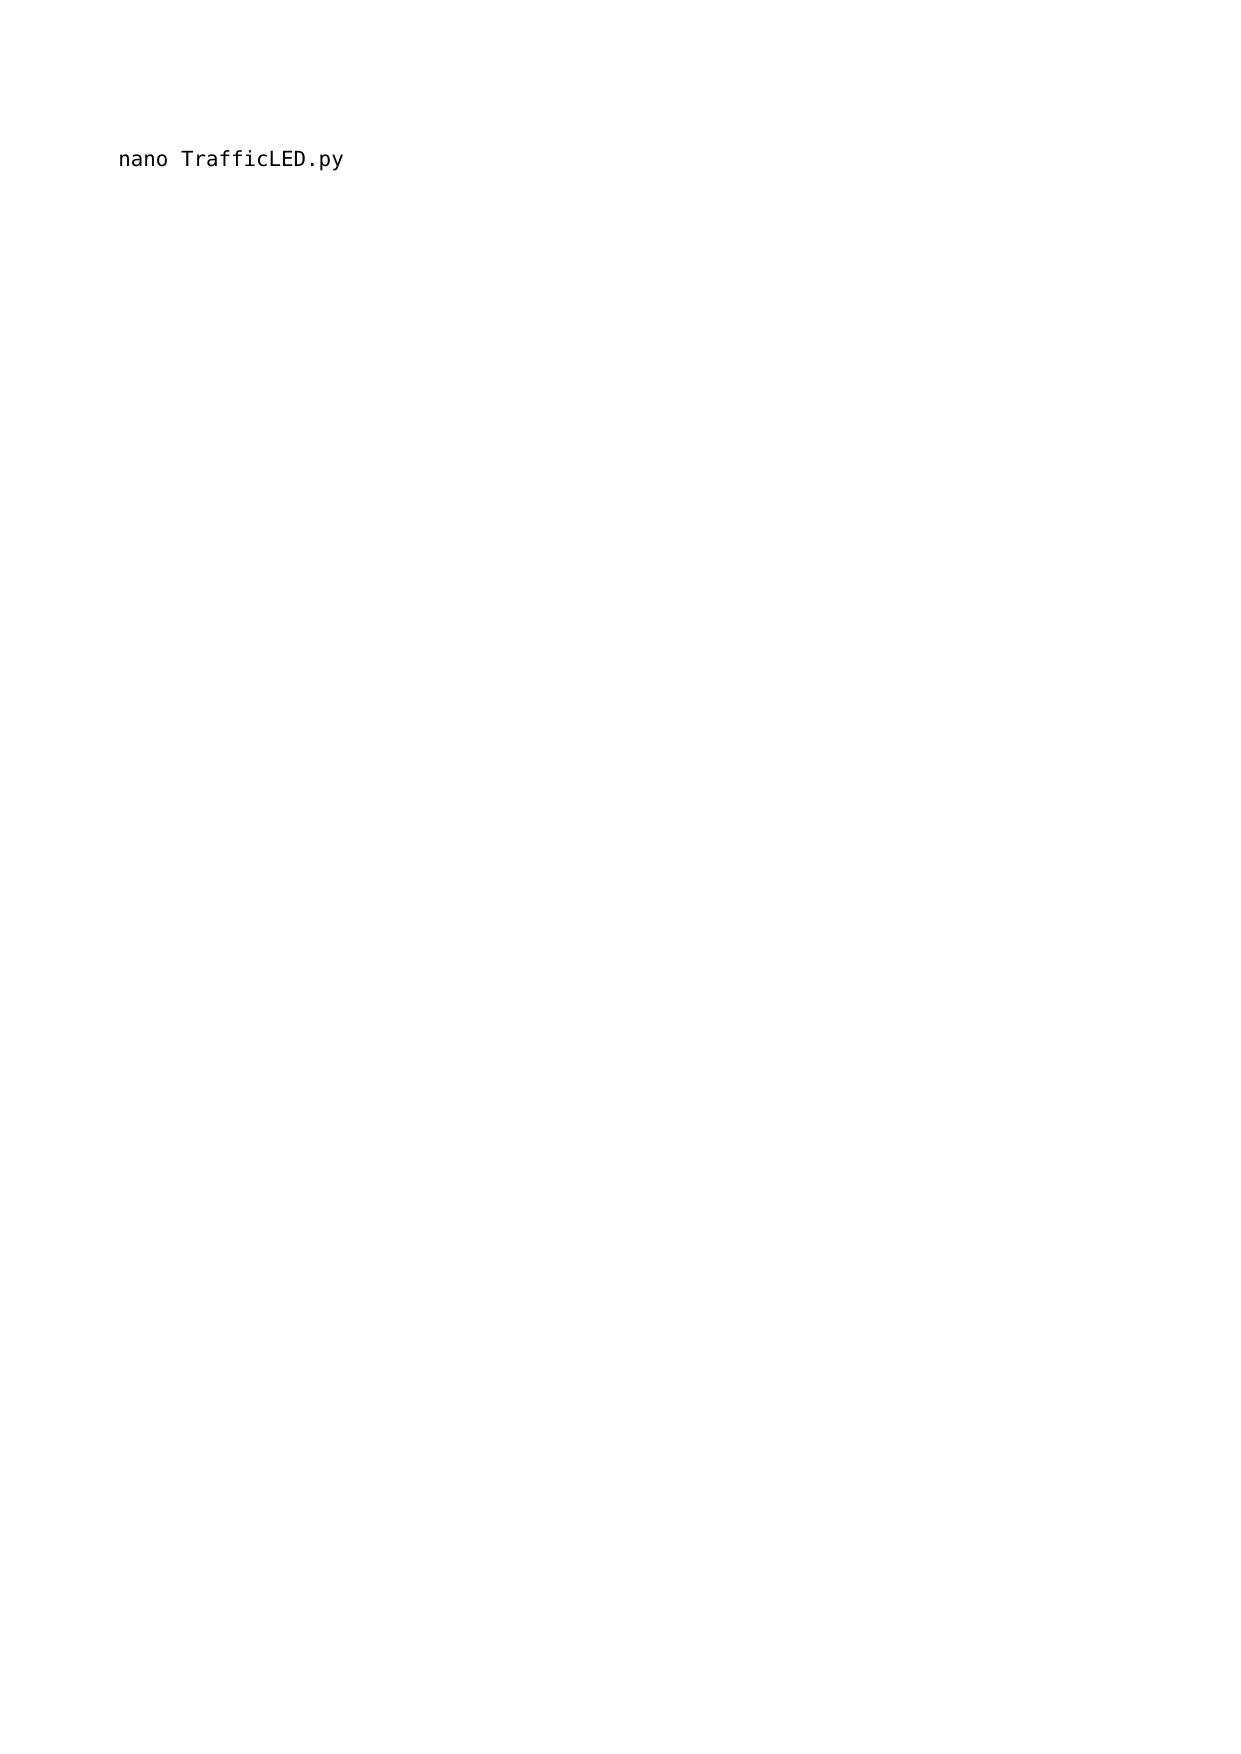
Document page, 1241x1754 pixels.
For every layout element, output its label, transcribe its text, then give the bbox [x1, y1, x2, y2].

text nano TrafficLED.py [118, 147, 1122, 171]
